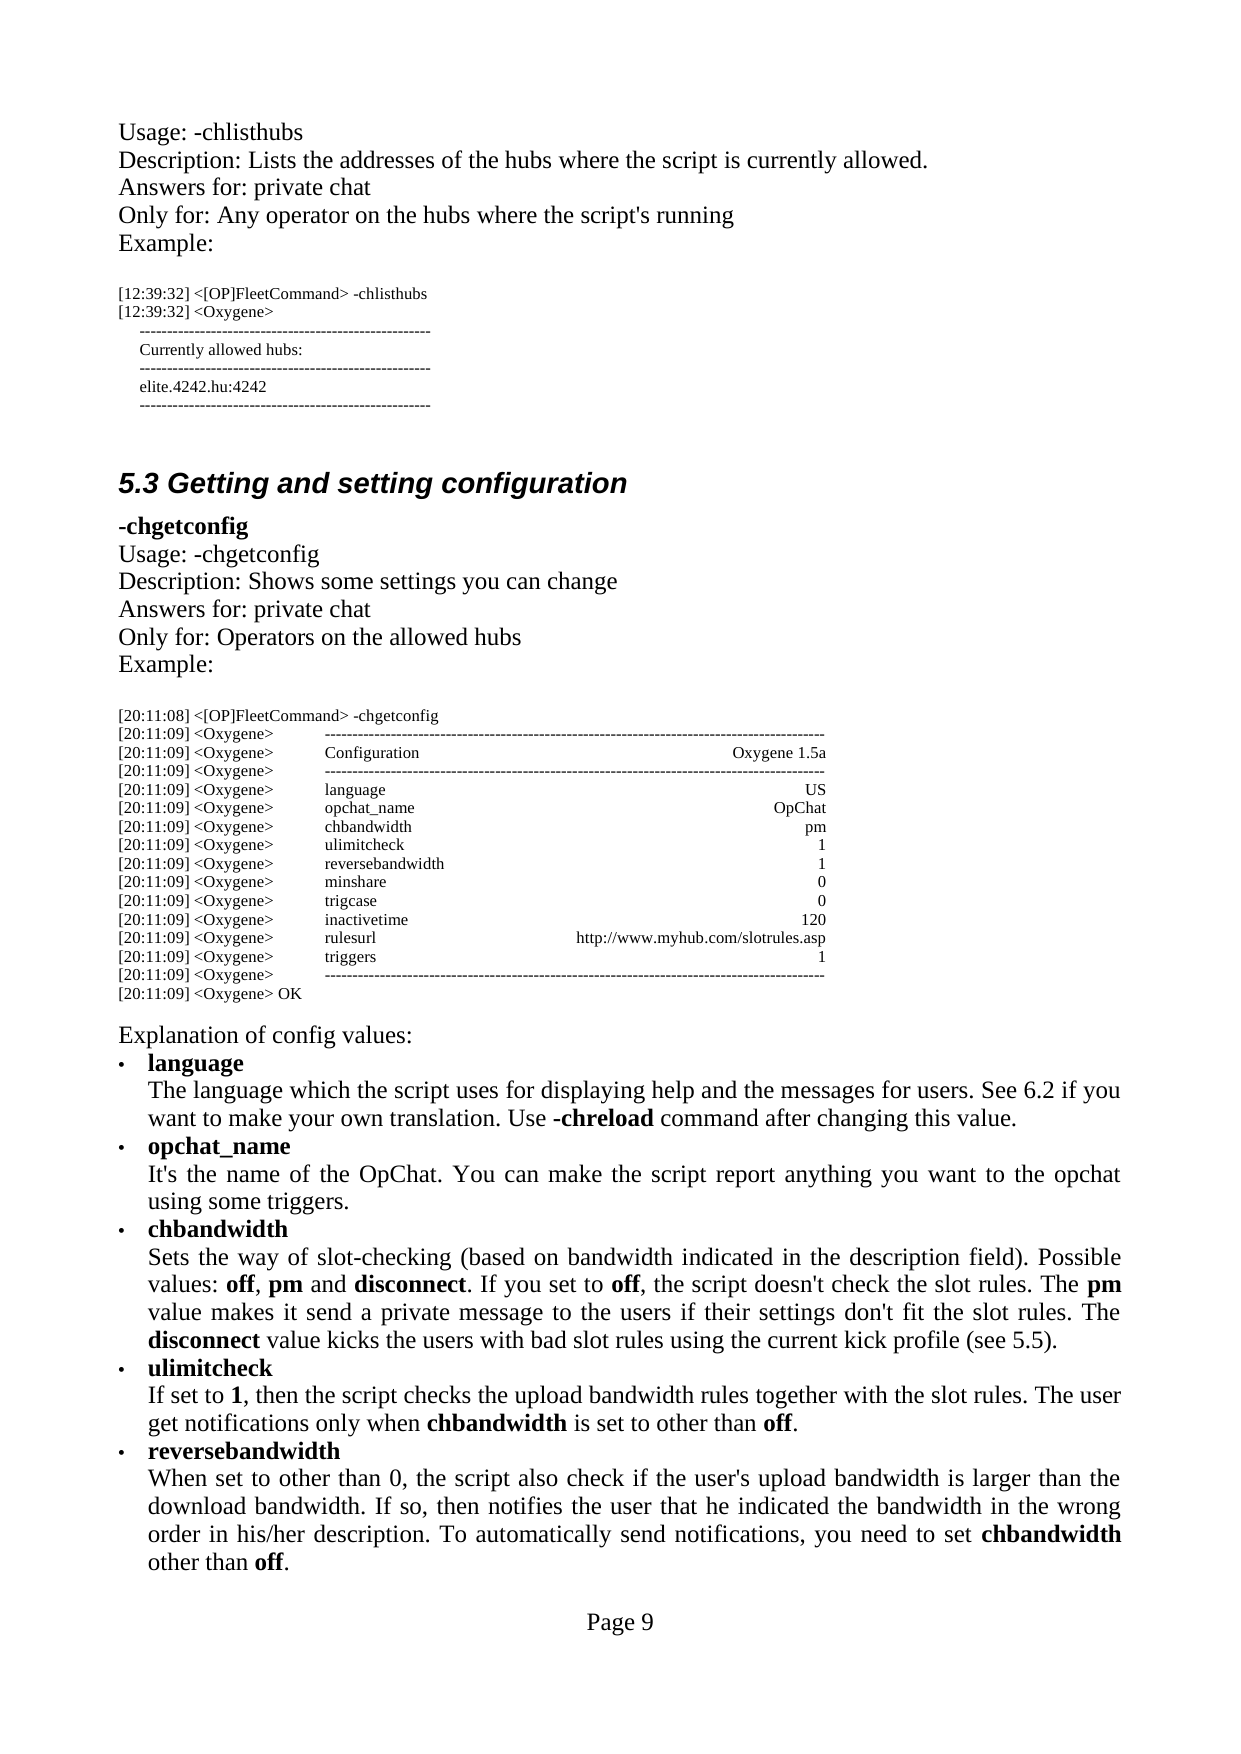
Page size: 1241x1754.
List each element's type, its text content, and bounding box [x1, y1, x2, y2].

text [20:11:09] <Oxygene> ------------------------------------------------------------------------------------------- [118, 724, 1122, 743]
text [20:11:09] <Oxygene> triggers 1 [118, 947, 1122, 966]
text Description: Shows some settings you can change [118, 567, 1122, 595]
text Answers for: private chat [118, 173, 1122, 201]
text [20:11:09] <Oxygene> trigcase 0 [118, 891, 1122, 910]
list chbandwidth Sets the way of slot-checking (based on bandwidth indicated in the description field). Possible values: off, pm and disconnect. If you set to off, the script doesn't check the slot rules. The pm value makes it send a private message to the users if their settings don't fit the slot rules. The disconnect value kicks the users with bad slot rules using the current kick profile (see 5.5). [118, 1215, 1122, 1354]
text Currently allowed hubs: [118, 340, 1122, 358]
text ----------------------------------------------------- [118, 396, 1122, 414]
text Example: [118, 229, 1122, 257]
text [20:11:09] <Oxygene> minshare 0 [118, 873, 1122, 891]
list language The language which the script uses for displaying help and the messages for users. See 6.2 if you want to make your own translation. Use -chreload command after changing this value. [118, 1049, 1122, 1132]
text Answers for: private chat [118, 595, 1122, 623]
text -chgetconfig [118, 512, 1122, 540]
text [20:11:09] <Oxygene> language US [118, 780, 1122, 799]
text elite.4242.hu:4242 [118, 377, 1122, 396]
text Example: [118, 651, 1122, 678]
text Description: Lists the addresses of the hubs where the script is currently allowed. [118, 146, 1122, 173]
text [20:11:09] <Oxygene> ulimitcheck 1 [118, 836, 1122, 854]
text [20:11:08] <[OP]FleetCommand> -chgetconfig [118, 706, 1122, 724]
text ----------------------------------------------------- [118, 358, 1122, 377]
text Only for: Any operator on the hubs where the script's running [118, 201, 1122, 229]
list opchat_name It's the name of the OpChat. You can make the script report anything you want to the opchat using some triggers. [118, 1132, 1122, 1215]
text Only for: Operators on the allowed hubs [118, 623, 1122, 651]
text [20:11:09] <Oxygene> opchat_name OpChat [118, 799, 1122, 817]
list reversebandwidth When set to other than 0, the script also check if the user's upload bandwidth is larger than the download bandwidth. If so, then notifies the user that he indicated the bandwidth in the wrong order in his/her description. To automatically send notifications, you need to set chbandwidth other than off. [118, 1437, 1122, 1575]
text Usage: -chgetconfig [118, 540, 1122, 567]
text [20:11:09] <Oxygene> ------------------------------------------------------------------------------------------- [118, 762, 1122, 780]
list ulimitcheck If set to 1, then the script checks the upload bandwidth rules together with the slot rules. The user get notifications only when chbandwidth is set to other than off. [118, 1354, 1122, 1437]
text [20:11:09] <Oxygene> Configuration Oxygene 1.5a [118, 743, 1122, 762]
text [20:11:09] <Oxygene> rulesurl http://www.myhub.com/slotrules.asp [118, 928, 1122, 947]
text Usage: -chlisthubs [118, 118, 1122, 146]
text [20:11:09] <Oxygene> reversebandwidth 1 [118, 854, 1122, 873]
text [20:11:09] <Oxygene> ------------------------------------------------------------------------------------------- [118, 966, 1122, 984]
text [12:39:32] <[OP]FleetCommand> -chlisthubs [118, 284, 1122, 303]
text Explanation of config values: [118, 1021, 1122, 1049]
subtitle 5.3 Getting and setting configuration [118, 467, 1122, 499]
text ----------------------------------------------------- [118, 321, 1122, 340]
text [20:11:09] <Oxygene> inactivetime 120 [118, 910, 1122, 928]
text [20:11:09] <Oxygene> chbandwidth pm [118, 817, 1122, 836]
text [12:39:32] <Oxygene> [118, 303, 1122, 321]
text [20:11:09] <Oxygene> OK [118, 984, 1122, 1003]
